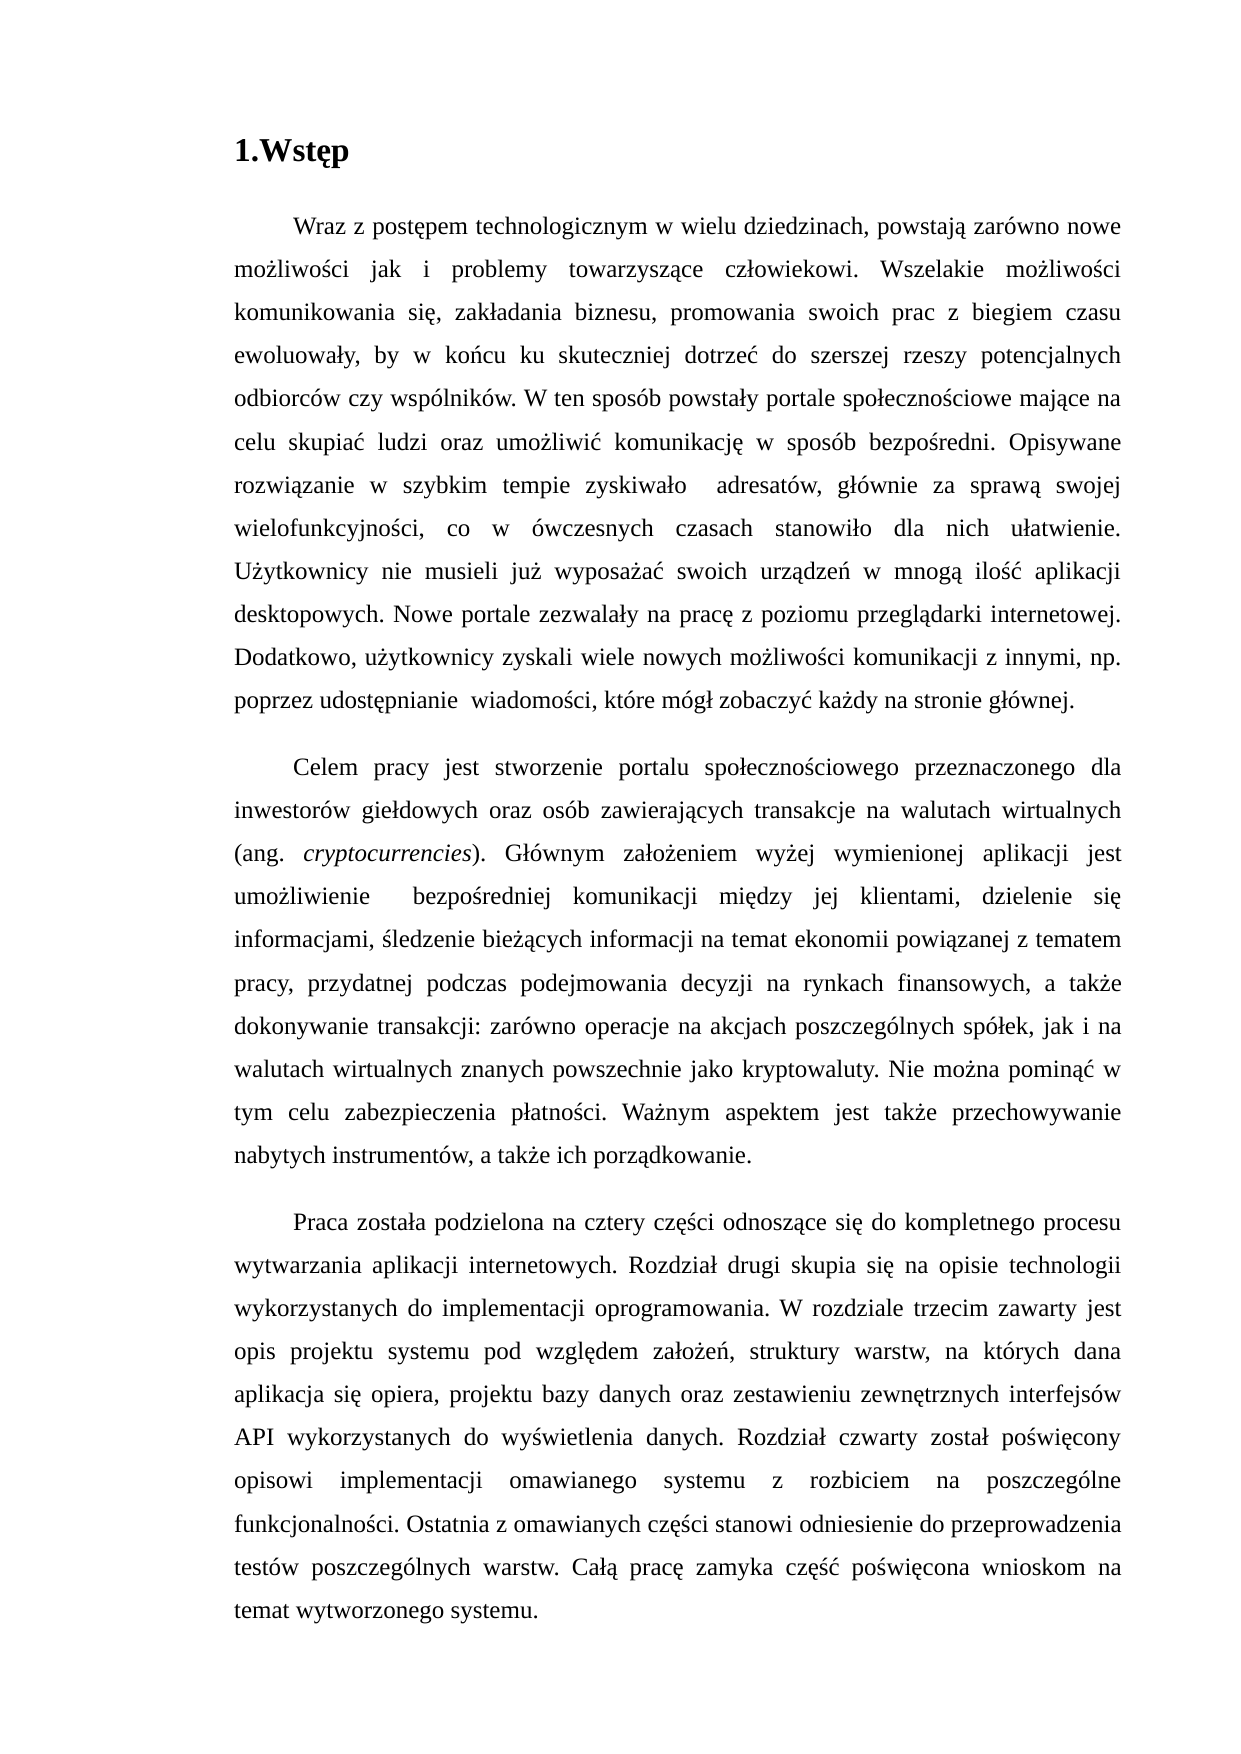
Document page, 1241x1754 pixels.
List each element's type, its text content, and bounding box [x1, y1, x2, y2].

text 1.Wstęp [234, 130, 1122, 168]
text Wraz z postępem technologicznym w wielu dziedzinach, powstają zarówno nowe możliwości jak i problemy towarzyszące człowiekowi. Wszelakie możliwości komunikowania się, zakładania biznesu, promowania swoich prac z biegiem czasu ewoluowały, by w końcu ku skuteczniej dotrzeć do szerszej rzeszy potencjalnych odbiorców czy wspólników. W ten sposób powstały portale społecznościowe mające na celu skupiać ludzi oraz umożliwić komunikację w sposób bezpośredni. Opisywane rozwiązanie w szybkim tempie zyskiwało adresatów, głównie za sprawą swojej wielofunkcyjności, co w ówczesnych czasach stanowiło dla nich ułatwienie. Użytkownicy nie musieli już wyposażać swoich urządzeń w mnogą ilość aplikacji desktopowych. Nowe portale zezwalały na pracę z poziomu przeglądarki internetowej. Dodatkowo, użytkownicy zyskali wiele nowych możliwości komunikacji z innymi, np. poprzez udostępnianie wiadomości, które mógł zobaczyć każdy na stronie głównej. [234, 211, 1122, 714]
text Praca została podzielona na cztery części odnoszące się do kompletnego procesu wytwarzania aplikacji internetowych. Rozdział drugi skupia się na opisie technologii wykorzystanych do implementacji oprogramowania. W rozdziale trzecim zawarty jest opis projektu systemu pod względem założeń, struktury warstw, na których dana aplikacja się opiera, projektu bazy danych oraz zestawieniu zewnętrznych interfejsów API wykorzystanych do wyświetlenia danych. Rozdział czwarty został poświęcony opisowi implementacji omawianego systemu z rozbiciem na poszczególne funkcjonalności. Ostatnia z omawianych części stanowi odniesienie do przeprowadzenia testów poszczególnych warstw. Całą pracę zamyka część poświęcona wnioskom na temat wytworzonego systemu. [234, 1207, 1122, 1624]
text Celem pracy jest stworzenie portalu społecznościowego przeznaczonego dla inwestorów giełdowych oraz osób zawierających transakcje na walutach wirtualnych (ang. cryptocurrencies). Głównym założeniem wyżej wymienionej aplikacji jest umożliwienie bezpośredniej komunikacji między jej klientami, dzielenie się informacjami, śledzenie bieżących informacji na temat ekonomii powiązanej z tematem pracy, przydatnej podczas podejmowania decyzji na rynkach finansowych, a także dokonywanie transakcji: zarówno operacje na akcjach poszczególnych spółek, jak i na walutach wirtualnych znanych powszechnie jako kryptowaluty. Nie można pominąć w tym celu zabezpieczenia płatności. Ważnym aspektem jest także przechowywanie nabytych instrumentów, a także ich porządkowanie. [234, 752, 1122, 1169]
